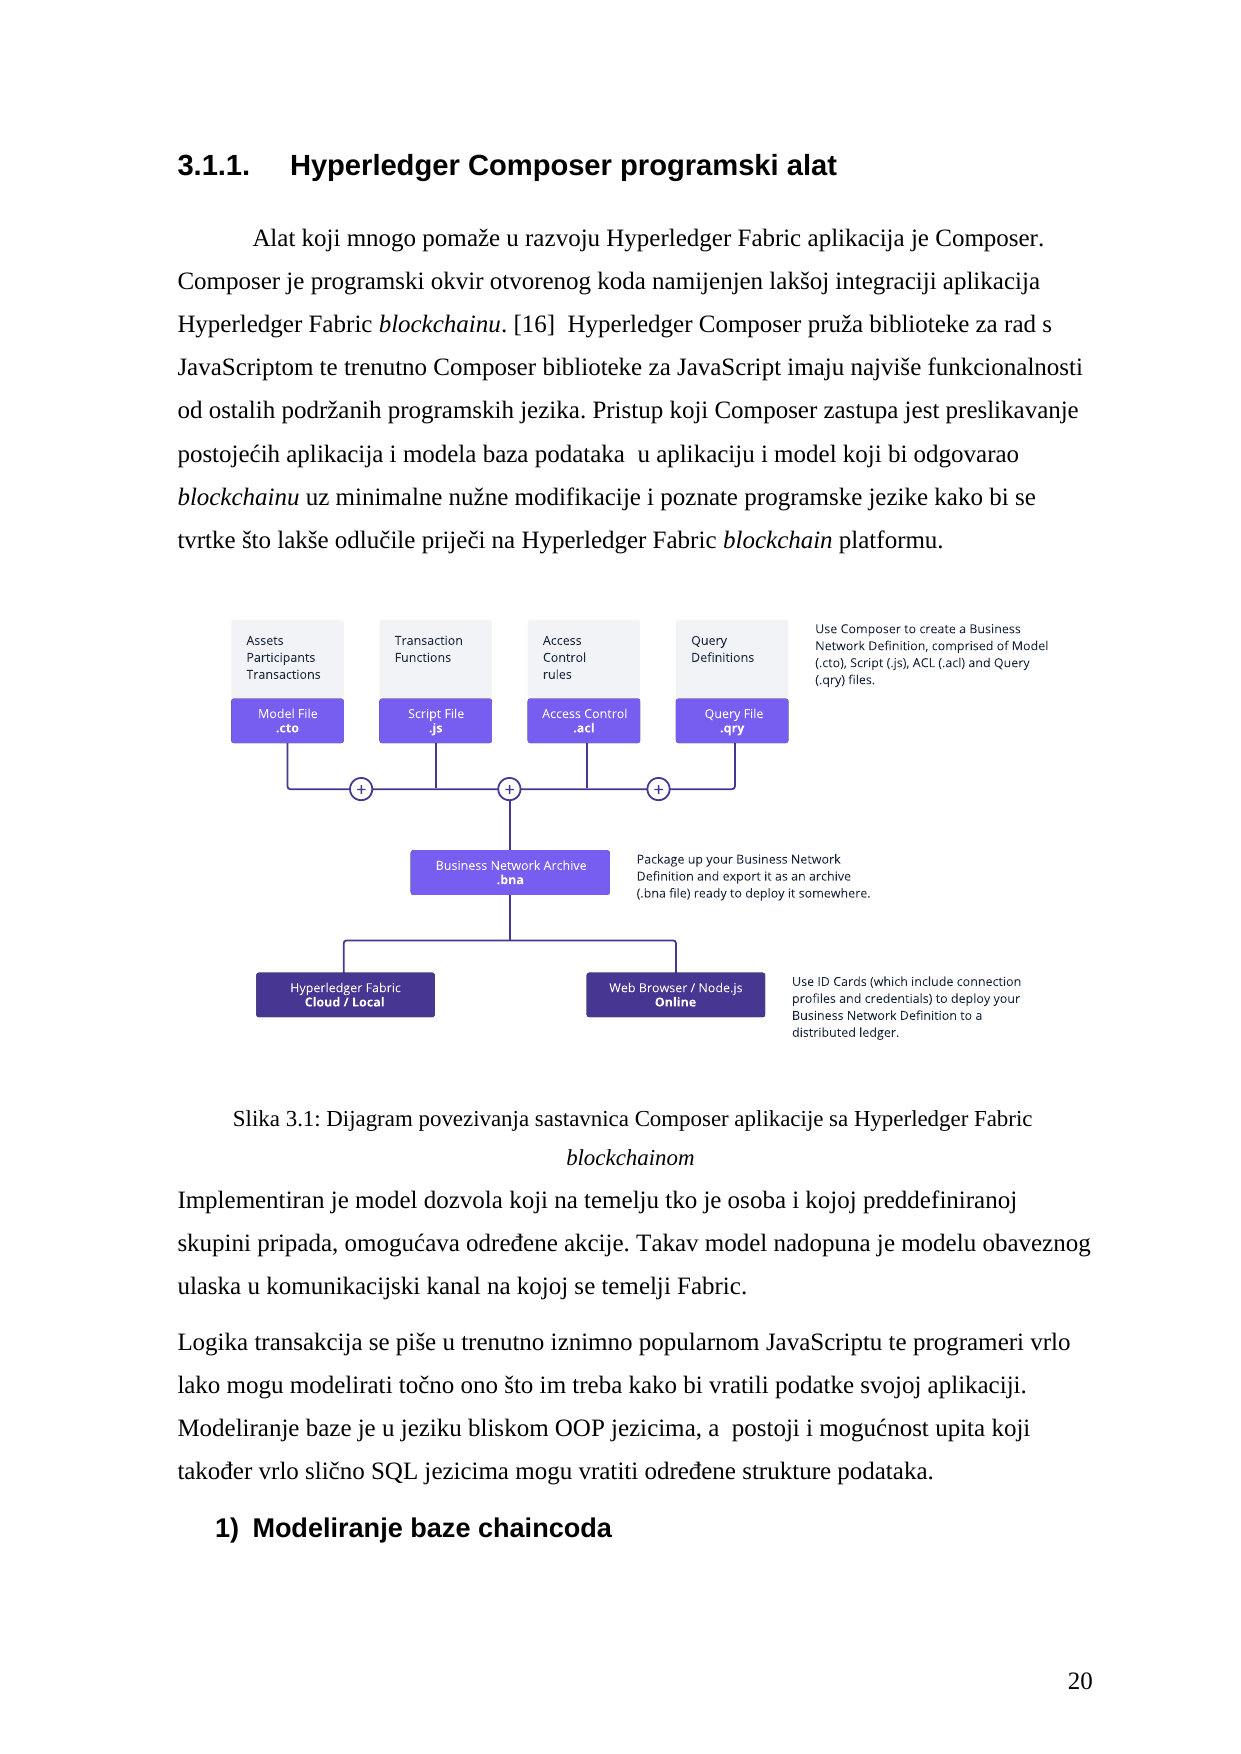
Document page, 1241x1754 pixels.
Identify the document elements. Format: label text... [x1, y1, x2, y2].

text Implementiran je model dozvola koji na temelju tko je osoba i kojoj preddefiniranoj skupini pripada, omogućava određene akcije. Takav model nadopuna je modelu obaveznog ulaska u komunikacijski kanal na kojoj se temelji Fabric. [177, 581, 1092, 1300]
list Modeliranje baze chaincoda [215, 1512, 1092, 1543]
text Slika 3.1: Dijagram povezivanja sastavnica Composer aplikacije sa Hyperledger Fabric blockchainom [175, 570, 1091, 1171]
text Logika transakcija se piše u trenutno iznimno popularnom JavaScriptu te programeri vrlo lako mogu modelirati točno ono što im treba kako bi vratili podatke svojoj aplikaciji. Modeliranje baze je u jeziku bliskom OOP jezicima, a postoji i mogućnost upita koji također vrlo slično SQL jezicima mogu vratiti određene strukture podataka. [177, 1327, 1092, 1485]
subtitle Hyperledger Composer programski alat [177, 148, 1092, 181]
text Alat koji mnogo pomaže u razvoju Hyperledger Fabric aplikacija je Composer. Composer je programski okvir otvorenog koda namijenjen lakšoj integraciji aplikacija Hyperledger Fabric blockchainu. [16] Hyperledger Composer pruža biblioteke za rad s JavaScriptom te trenutno Composer biblioteke za JavaScript imaju najviše funkcionalnosti od ostalih podržanih programskih jezika. Pristup koji Composer zastupa jest preslikavanje postojećih aplikacija i modela baza podataka u aplikaciju i model koji bi odgovarao blockchainu uz minimalne nužne modifikacije i poznate programske jezike kako bi se tvrtke što lakše odlučile priječi na Hyperledger Fabric blockchain platformu. [177, 223, 1092, 554]
